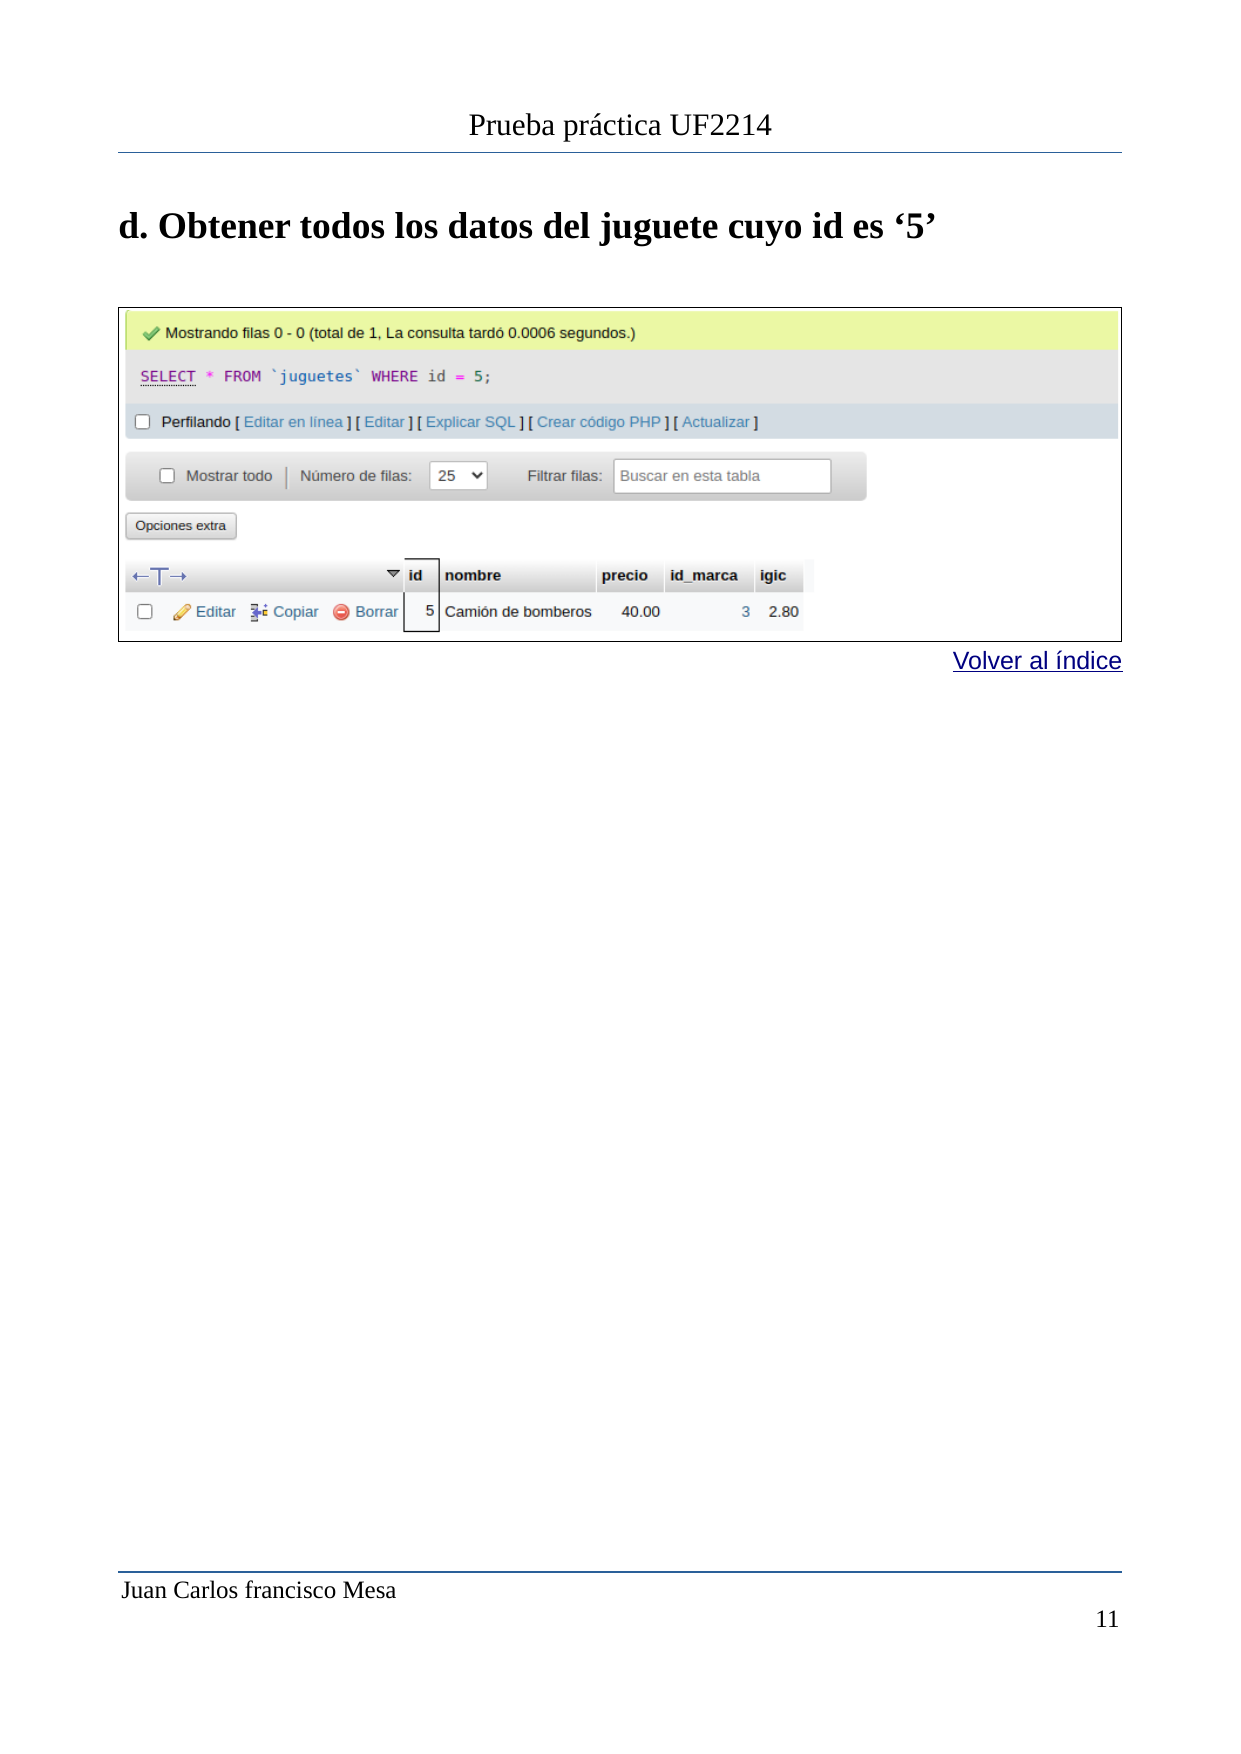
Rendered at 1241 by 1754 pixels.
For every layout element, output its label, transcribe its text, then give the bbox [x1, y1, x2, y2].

text [119, 308, 1121, 641]
picture [122, 310, 1119, 638]
text Volver al índice [118, 642, 1122, 674]
subtitle d. Obtener todos los datos del juguete cuyo id es ‘5’ [118, 204, 1122, 247]
